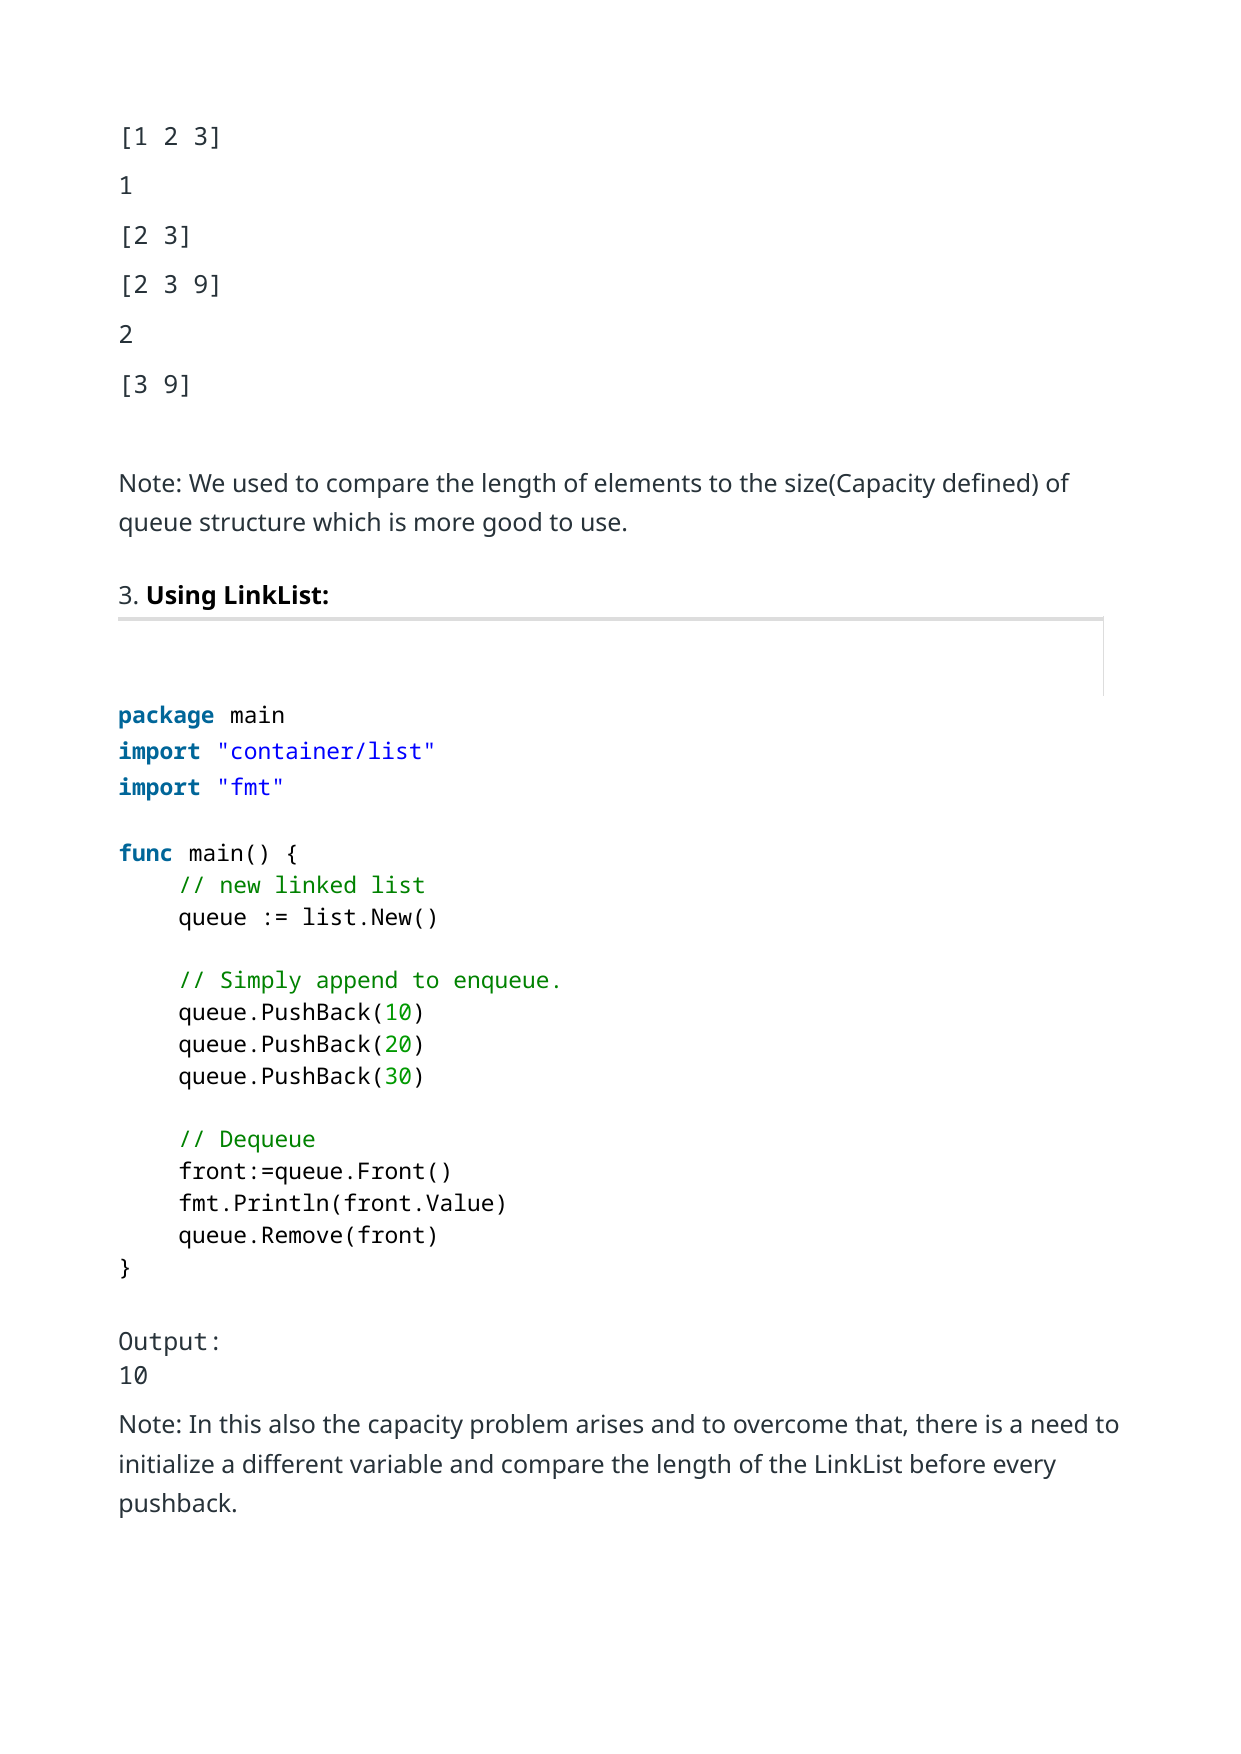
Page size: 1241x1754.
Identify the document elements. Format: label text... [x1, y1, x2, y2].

text [2 3] [118, 217, 1122, 252]
text Note: We used to compare the length of elements to the size(Capacity defined) of queue structure which is more good to use. [118, 466, 1122, 539]
text 3. Using LinkList: [118, 577, 1122, 611]
text Output: [118, 1323, 1122, 1357]
text 1 [118, 168, 1122, 202]
table_header package main import "container/list" import "fmt" func main() { // new linked list queue := list.New() // Simply append to enqueue. queue.PushBack(10) queue.PushBack(20) queue.PushBack(30) // Dequeue front:=queue.Front() fmt.Println(front.Value) queue.Remove(front) } [118, 696, 571, 1282]
text [1 2 3] [118, 118, 1122, 152]
text [2 3 9] [118, 267, 1122, 301]
text 2 [118, 317, 1122, 351]
text 10 [118, 1357, 1122, 1391]
text [3 9] [118, 367, 1122, 401]
text Note: In this also the capacity problem arises and to overcome that, there is a need to initialize a different variable and compare the length of the LinkList before every pushback. [118, 1407, 1122, 1519]
